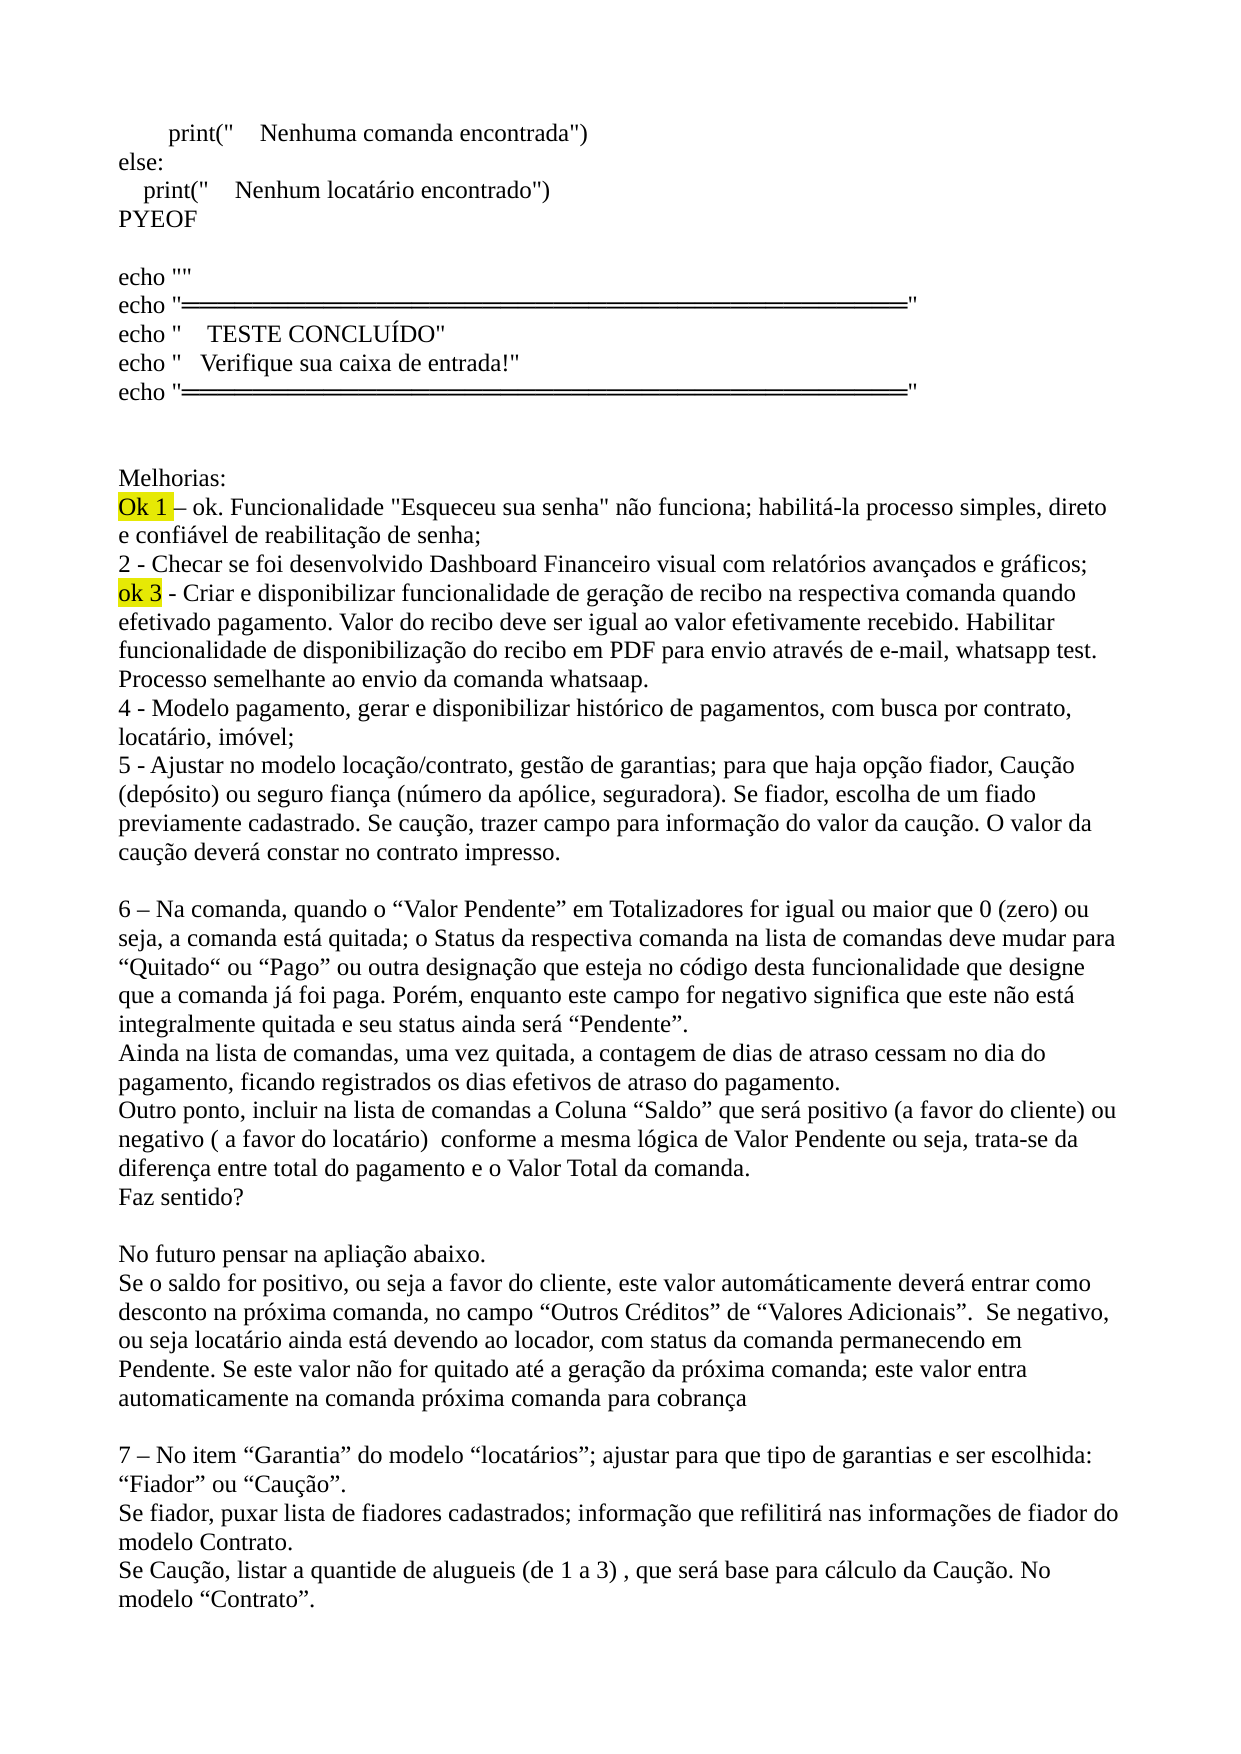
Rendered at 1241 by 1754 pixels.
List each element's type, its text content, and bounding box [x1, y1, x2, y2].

text PYEOF [118, 204, 1122, 233]
text echo "✅ TESTE CONCLUÍDO" [118, 319, 1122, 348]
text Ainda na lista de comandas, uma vez quitada, a contagem de dias de atraso cessam no dia do pagamento, ficando registrados os dias efetivos de atraso do pagamento. [118, 1038, 1122, 1096]
text 6 – Na comanda, quando o “Valor Pendente” em Totalizadores for igual ou maior que 0 (zero) ou seja, a comanda está quitada; o Status da respectiva comanda na lista de comandas deve mudar para “Quitado“ ou “Pago” ou outra designação que esteja no código desta funcionalidade que designe que a comanda já foi paga. Porém, enquanto este campo for negativo significa que este não está integralmente quitada e seu status ainda será “Pendente”. [118, 894, 1122, 1038]
text 2 - Checar se foi desenvolvido Dashboard Financeiro visual com relatórios avançados e gráficos; [118, 549, 1122, 578]
text print("❌ Nenhum locatário encontrado") [118, 176, 1122, 204]
text Se o saldo for positivo, ou seja a favor do cliente, este valor automáticamente deverá entrar como desconto na próxima comanda, no campo “Outros Créditos” de “Valores Adicionais”. Se negativo, ou seja locatário ainda está devendo ao locador, com status da comanda permanecendo em Pendente. Se este valor não for quitado até a geração da próxima comanda; este valor entra automaticamente na comanda próxima comanda para cobrança [118, 1268, 1122, 1412]
text echo "" [118, 262, 1122, 291]
text Outro ponto, incluir na lista de comandas a Coluna “Saldo” que será positivo (a favor do cliente) ou negativo ( a favor do locatário) conforme a mesma lógica de Valor Pendente ou seja, trata-se da diferença entre total do pagamento e o Valor Total da comanda. [118, 1096, 1122, 1182]
text else: [118, 147, 1122, 176]
text ok 3 - Criar e disponibilizar funcionalidade de geração de recibo na respectiva comanda quando efetivado pagamento. Valor do recibo deve ser igual ao valor efetivamente recebido. Habilitar funcionalidade de disponibilização do recibo em PDF para envio através de e-mail, whatsapp test. Processo semelhante ao envio da comanda whatsaap. [118, 578, 1122, 693]
text Se fiador, puxar lista de fiadores cadastrados; informação que refilitirá nas informações de fiador do modelo Contrato. [118, 1498, 1122, 1556]
text print("❌ Nenhuma comanda encontrada") [118, 118, 1122, 147]
text Se Caução, listar a quantide de alugueis (de 1 a 3) , que será base para cálculo da Caução. No modelo “Contrato”. [118, 1556, 1122, 1613]
text Melhorias: [118, 463, 1122, 492]
text No futuro pensar na apliação abaixo. [118, 1239, 1122, 1268]
text echo "═════════════════════════════════════════" [118, 377, 1122, 406]
text Faz sentido? [118, 1182, 1122, 1211]
text echo " Verifique sua caixa de entrada!" [118, 348, 1122, 377]
text Ok 1 – ok. Funcionalidade "Esqueceu sua senha" não funciona; habilitá-la processo simples, direto e confiável de reabilitação de senha; [118, 492, 1122, 549]
text echo "═════════════════════════════════════════" [118, 291, 1122, 319]
text 5 - Ajustar no modelo locação/contrato, gestão de garantias; para que haja opção fiador, Caução (depósito) ou seguro fiança (número da apólice, seguradora). Se fiador, escolha de um fiado previamente cadastrado. Se caução, trazer campo para informação do valor da caução. O valor da caução deverá constar no contrato impresso. [118, 751, 1122, 866]
text 4 - Modelo pagamento, gerar e disponibilizar histórico de pagamentos, com busca por contrato, locatário, imóvel; [118, 693, 1122, 751]
text 7 – No item “Garantia” do modelo “locatários”; ajustar para que tipo de garantias e ser escolhida: “Fiador” ou “Caução”. [118, 1441, 1122, 1498]
